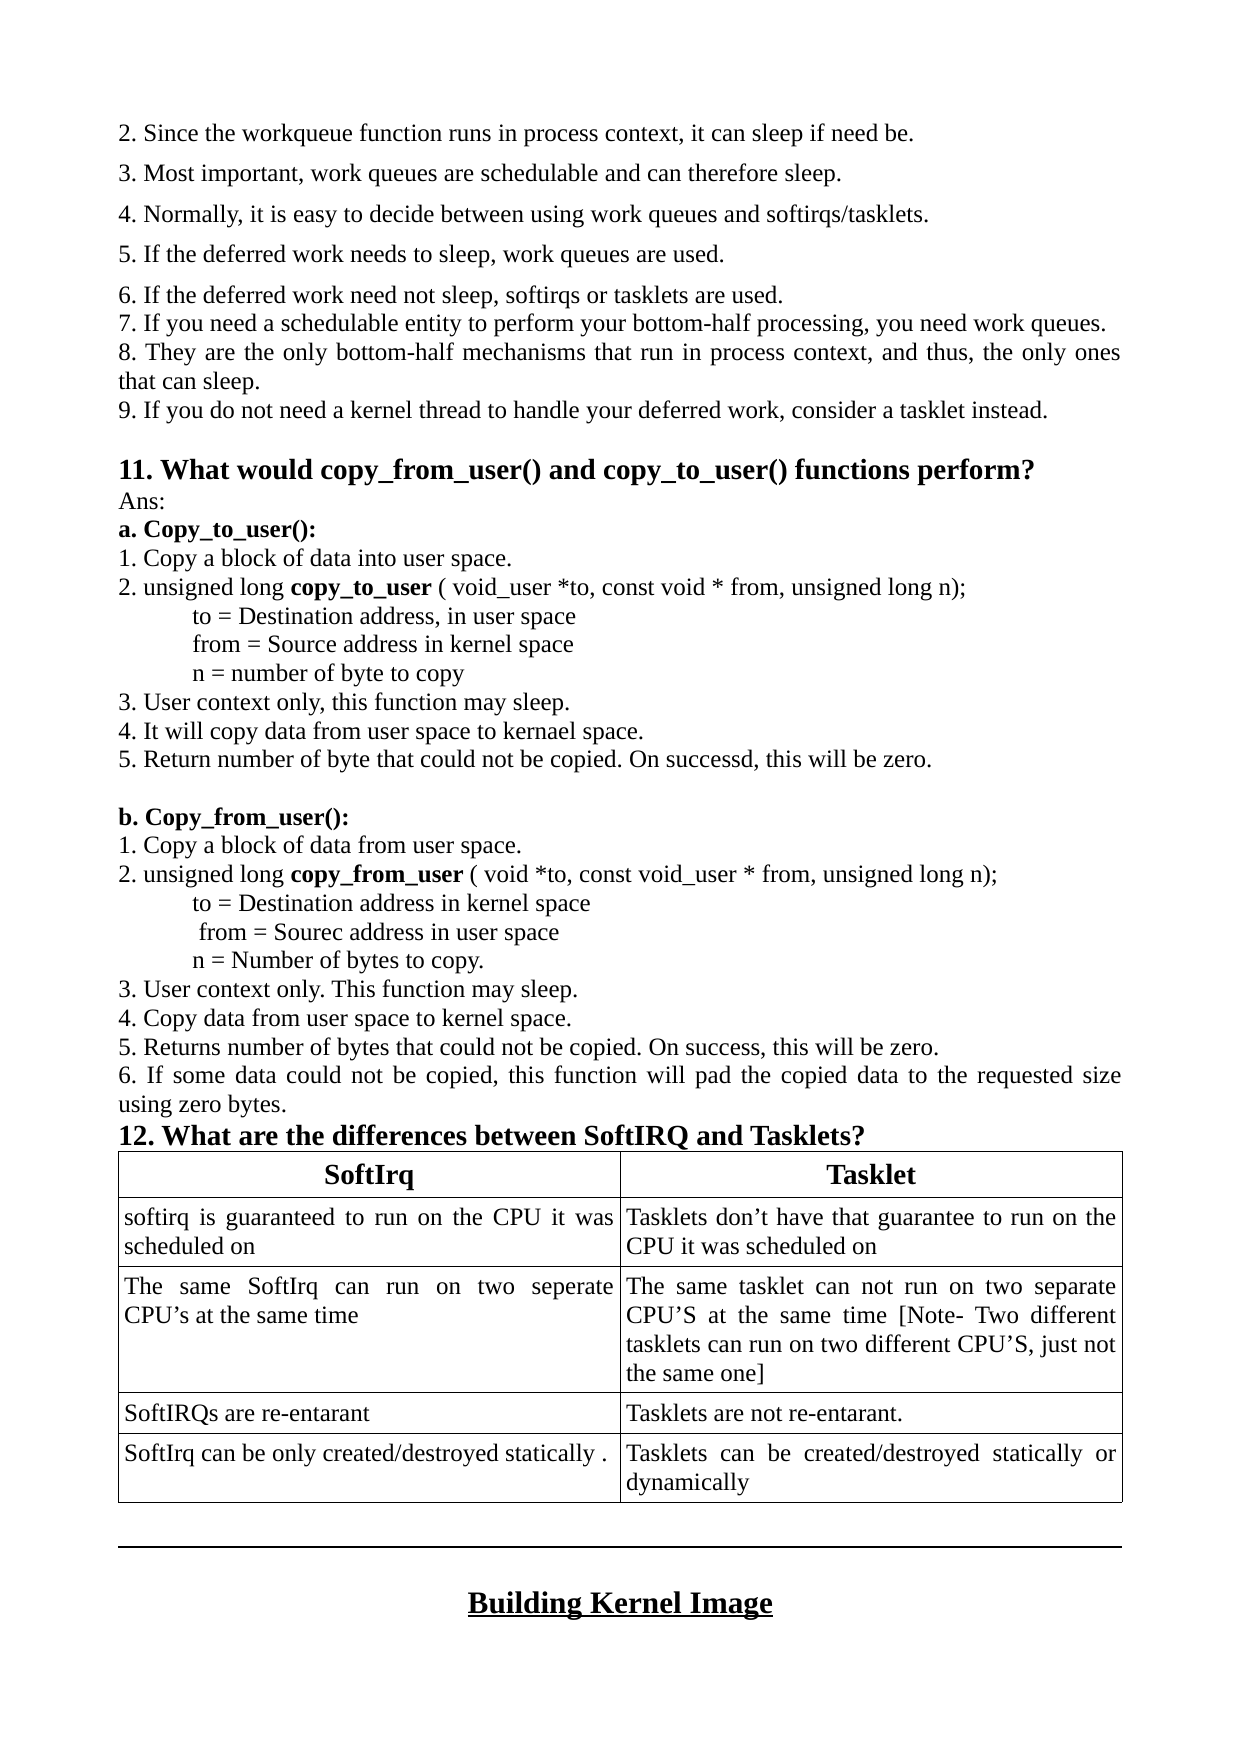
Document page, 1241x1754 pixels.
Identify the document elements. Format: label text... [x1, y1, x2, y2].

text 3. Most important, work queues are schedulable and can therefore sleep. [118, 158, 1122, 187]
text 12. What are the differences between SoftIRQ and Tasklets? [118, 1118, 1122, 1151]
text to = Destination address, in user space [118, 601, 1122, 629]
text 4. Copy data from user space to kernel space. [118, 1003, 1122, 1032]
text 5. Return number of byte that could not be copied. On successd, this will be zero. [118, 744, 1122, 773]
table_cell The same SoftIrq can run on two seperate CPU’s at the same time [119, 1267, 620, 1392]
text 2. Since the workqueue function runs in process context, it can sleep if need be. [118, 118, 1122, 147]
text b. Copy_from_user(): [118, 802, 1122, 830]
text from = Sourec address in user space [118, 917, 1122, 945]
text 4. Normally, it is easy to decide between using work queues and softirqs/tasklets. [118, 199, 1122, 228]
text from = Source address in kernel space [118, 629, 1122, 658]
text 5. If the deferred work needs to sleep, work queues are used. [118, 239, 1122, 268]
text 3. User context only, this function may sleep. [118, 687, 1122, 716]
text to = Destination address in kernel space [118, 888, 1122, 917]
text 1. Copy a block of data from user space. [118, 830, 1122, 859]
table_cell softirq is guaranteed to run on the CPU it was scheduled on [119, 1198, 620, 1266]
table_cell SoftIrq can be only created/destroyed statically . [119, 1434, 620, 1502]
table_cell Tasklets don’t have that guarantee to run on the CPU it was scheduled on [621, 1198, 1122, 1266]
text Ans: [118, 486, 1122, 514]
text a. Copy_to_user(): [118, 514, 1122, 543]
text 5. Returns number of bytes that could not be copied. On success, this will be zero. [118, 1032, 1122, 1060]
text 8. They are the only bottom-half mechanisms that run in process context, and thus, the only ones that can sleep. [118, 337, 1122, 395]
text 7. If you need a schedulable entity to perform your bottom-half processing, you need work queues. [118, 308, 1122, 337]
text Building Kernel Image [118, 1584, 1122, 1620]
text 2. unsigned long copy_from_user ( void *to, const void_user * from, unsigned long n); [118, 859, 1122, 888]
text 3. User context only. This function may sleep. [118, 974, 1122, 1003]
text 9. If you do not need a kernel thread to handle your deferred work, consider a tasklet instead. [118, 395, 1122, 423]
text n = Number of bytes to copy. [118, 945, 1122, 974]
table_cell Tasklets are not re-entarant. [621, 1393, 1122, 1432]
table_cell The same tasklet can not run on two separate CPU’S at the same time [Note- Two different tasklets can run on two different CPU’S, just not the same one] [621, 1267, 1122, 1392]
text 1. Copy a block of data into user space. [118, 543, 1122, 572]
text n = number of byte to copy [118, 658, 1122, 687]
text 2. unsigned long copy_to_user ( void_user *to, const void * from, unsigned long n); [118, 572, 1122, 601]
table_header Tasklet [621, 1152, 1122, 1197]
table_cell SoftIRQs are re-entarant [119, 1393, 620, 1432]
text 6. If the deferred work need not sleep, softirqs or tasklets are used. [118, 280, 1122, 308]
text 6. If some data could not be copied, this function will pad the copied data to the requested size using zero bytes. [118, 1060, 1122, 1118]
table_cell Tasklets can be created/destroyed statically or dynamically [621, 1434, 1122, 1502]
text 11. What would copy_from_user() and copy_to_user() functions perform? [118, 452, 1122, 486]
table_header SoftIrq [119, 1152, 620, 1197]
text 4. It will copy data from user space to kernael space. [118, 716, 1122, 744]
